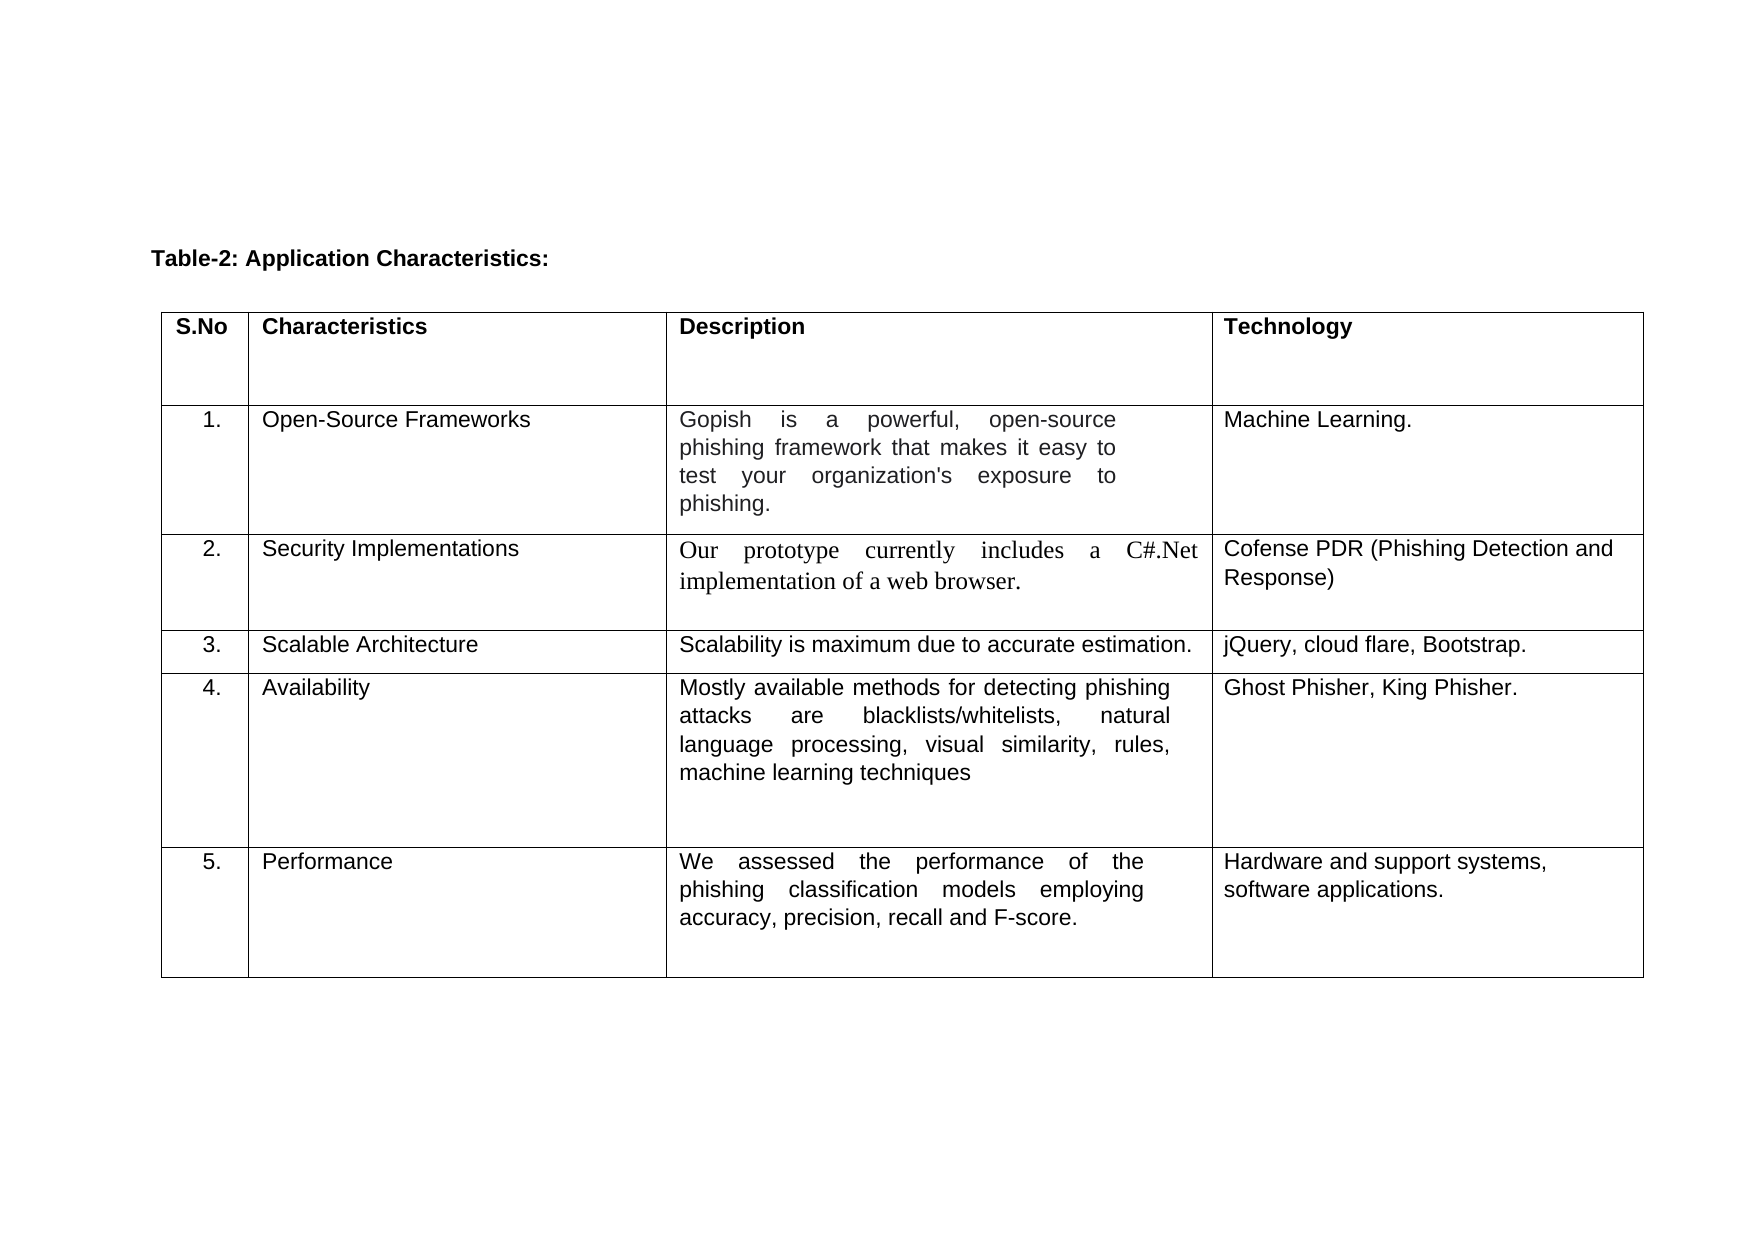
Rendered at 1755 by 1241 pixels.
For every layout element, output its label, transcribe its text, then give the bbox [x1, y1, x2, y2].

table_header Description [667, 313, 1212, 404]
table_cell Gopish is a powerful, open-source phishing framework that makes it easy to test your organization's exposure to phishing. [667, 406, 1212, 534]
table_cell Hardware and support systems, software applications. [1213, 848, 1643, 977]
table_cell We assessed the performance of the phishing classification models employing accuracy, precision, recall and F-score. [667, 848, 1212, 977]
table_cell 1. [162, 406, 248, 534]
table_header S.No [162, 313, 248, 404]
table_cell Performance [249, 848, 666, 977]
table_cell 5. [162, 848, 248, 977]
text Table-2: Application Characteristics: [151, 245, 583, 271]
table_cell 4. [162, 674, 248, 847]
table_cell Scalable Architecture [249, 631, 666, 673]
table_cell Machine Learning. [1213, 406, 1643, 534]
table_cell Our prototype currently includes a C#.Net implementation of a web browser. [667, 535, 1212, 630]
table_cell 2. [162, 535, 248, 630]
table_cell jQuery, cloud flare, Bootstrap. [1213, 631, 1643, 673]
table_cell Scalability is maximum due to accurate estimation. [667, 631, 1212, 673]
table_cell 3. [162, 631, 248, 673]
table_header Characteristics [249, 313, 666, 404]
table_cell Security Implementations [249, 535, 666, 630]
table_cell Ghost Phisher, King Phisher. [1213, 674, 1643, 847]
table_header Technology [1213, 313, 1643, 404]
table_cell Open-Source Frameworks [249, 406, 666, 534]
table_cell Availability [249, 674, 666, 847]
table_cell Mostly available methods for detecting phishing attacks are blacklists/whitelists, natural language processing, visual similarity, rules, machine learning techniques [667, 674, 1212, 847]
table_cell Cofense PDR (Phishing Detection and Response) [1213, 535, 1643, 630]
